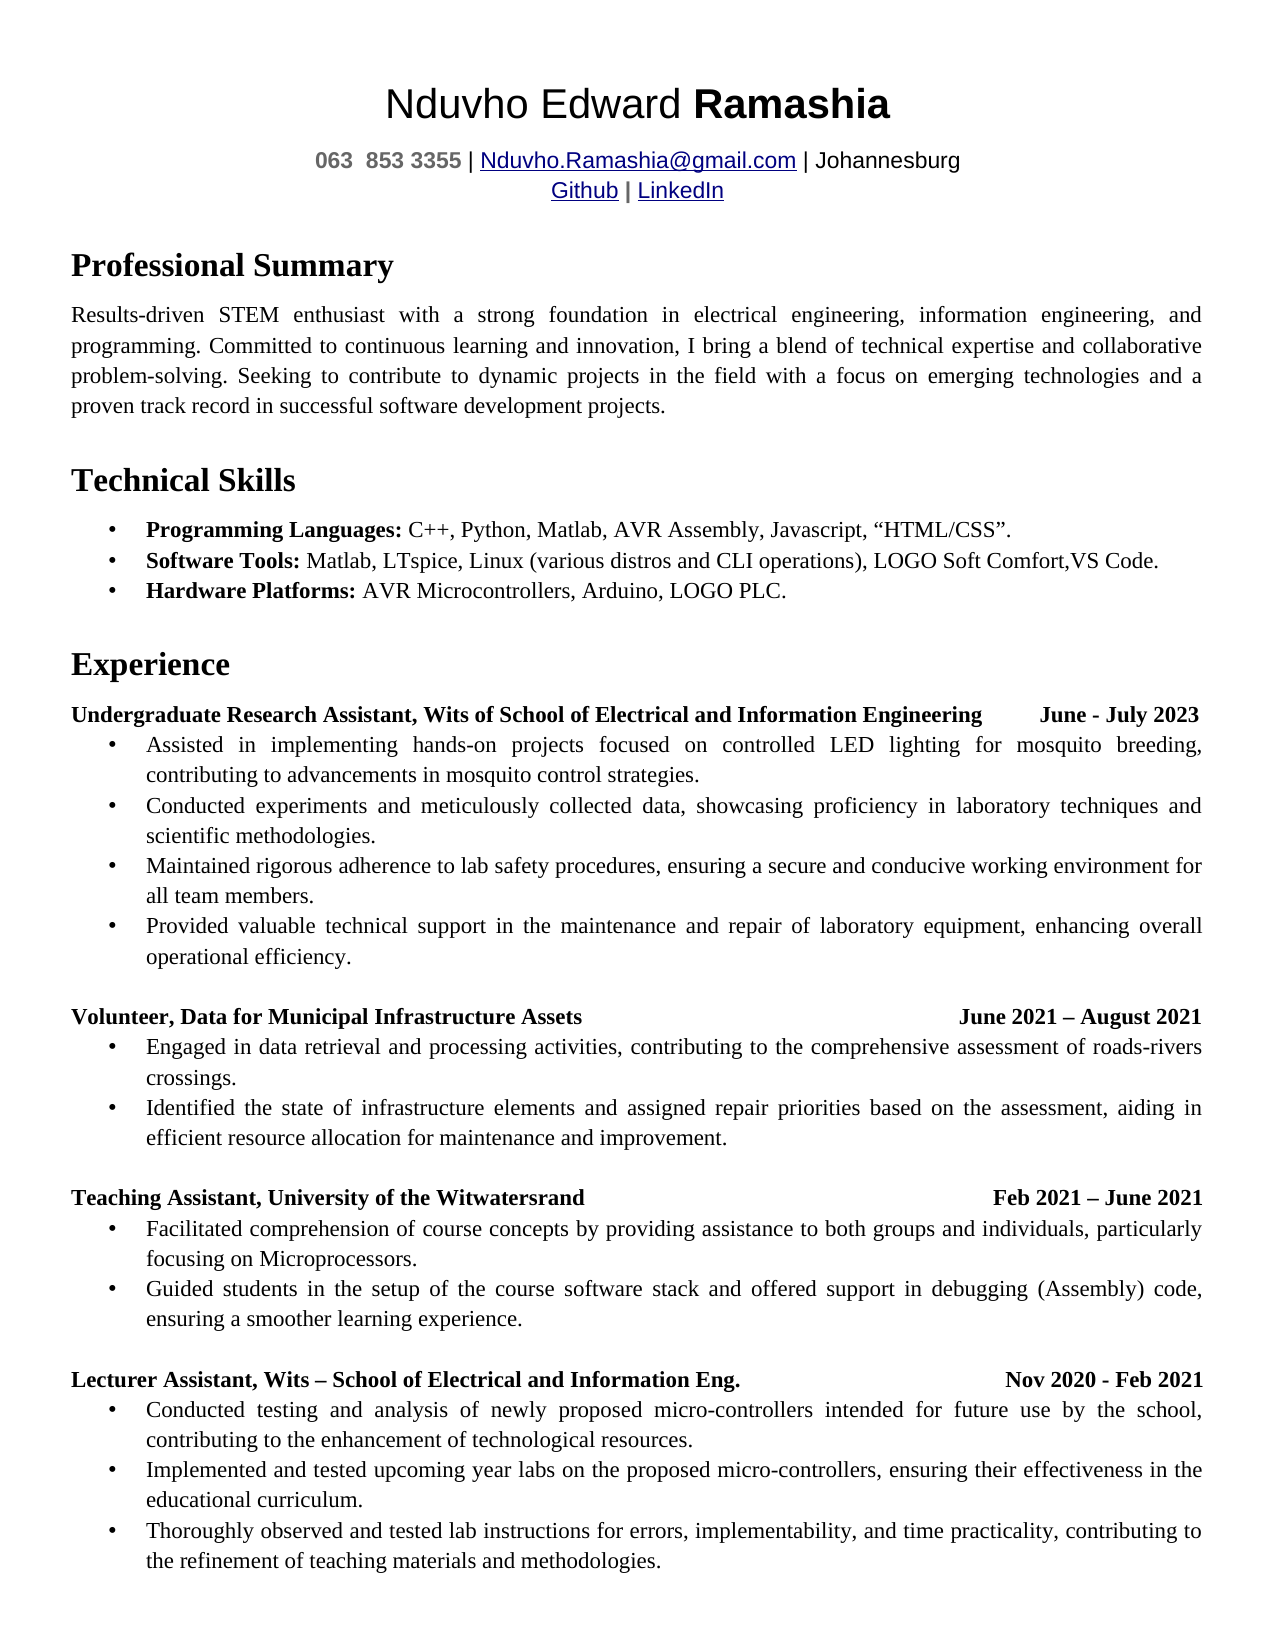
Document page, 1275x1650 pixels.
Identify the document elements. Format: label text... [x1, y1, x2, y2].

list Programming Languages: C++, Python, Matlab, AVR Assembly, Javascript, “HTML/CSS”. [108, 516, 1204, 543]
text Lecturer Assistant, Wits – School of Electrical and Information Eng. Nov 2020 - Feb 2021 [71, 1366, 1204, 1392]
list Assisted in implementing hands-on projects focused on controlled LED lighting for mosquito breeding, contributing to advancements in mosquito control strategies. [108, 731, 1204, 788]
text 063 853 3355 | Nduvho.Ramashia@gmail.com | Johannesburg [71, 147, 1204, 173]
list Guided students in the setup of the course software stack and offered support in debugging (Assembly) code, ensuring a smoother learning experience. [108, 1275, 1204, 1332]
list Engaged in data retrieval and processing activities, contributing to the comprehensive assessment of roads-rivers crossings. [108, 1033, 1204, 1090]
subtitle Experience [71, 644, 1204, 683]
list Software Tools: Matlab, LTspice, Linux (various distros and CLI operations), LOGO Soft Comfort,VS Code. [108, 547, 1204, 573]
list Hardware Platforms: AVR Microcontrollers, Arduino, LOGO PLC. [108, 577, 1204, 603]
list Implemented and tested upcoming year labs on the proposed micro-controllers, ensuring their effectiveness in the educational curriculum. [108, 1456, 1204, 1513]
list Provided valuable technical support in the maintenance and repair of laboratory equipment, enhancing overall operational efficiency. [108, 913, 1204, 969]
text Github | LinkedIn [71, 177, 1204, 204]
text Teaching Assistant, University of the Witwatersrand Feb 2021 – June 2021 [71, 1184, 1204, 1211]
list Facilitated comprehension of course concepts by providing assistance to both groups and individuals, particularly focusing on Microprocessors. [108, 1215, 1204, 1271]
list Conducted testing and analysis of newly proposed micro-controllers intended for future use by the school, contributing to the enhancement of technological resources. [108, 1396, 1204, 1452]
subtitle Nduvho Edward Ramashia [71, 79, 1204, 127]
list Thoroughly observed and tested lab instructions for errors, implementability, and time practicality, contributing to the refinement of teaching materials and methodologies. [108, 1517, 1204, 1573]
list Maintained rigorous adherence to lab safety procedures, ensuring a secure and conducive working environment for all team members. [108, 852, 1204, 909]
list Conducted experiments and meticulously collected data, showcasing proficiency in laboratory techniques and scientific methodologies. [108, 792, 1204, 848]
text Undergraduate Research Assistant, Wits of School of Electrical and Information Engineering June - July 2023 [71, 701, 1204, 727]
subtitle Professional Summary [71, 245, 1204, 283]
text Volunteer, Data for Municipal Infrastructure Assets June 2021 – August 2021 [71, 1003, 1204, 1029]
text Results-driven STEM enthusiast with a strong foundation in electrical engineering, information engineering, and programming. Committed to continuous learning and innovation, I bring a blend of technical expertise and collaborative problem-solving. Seeking to contribute to dynamic projects in the field with a focus on emerging technologies and a proven track record in successful software development projects. [71, 302, 1204, 418]
subtitle Technical Skills [71, 460, 1204, 498]
list Identified the state of infrastructure elements and assigned repair priorities based on the assessment, aiding in efficient resource allocation for maintenance and improvement. [108, 1094, 1204, 1150]
